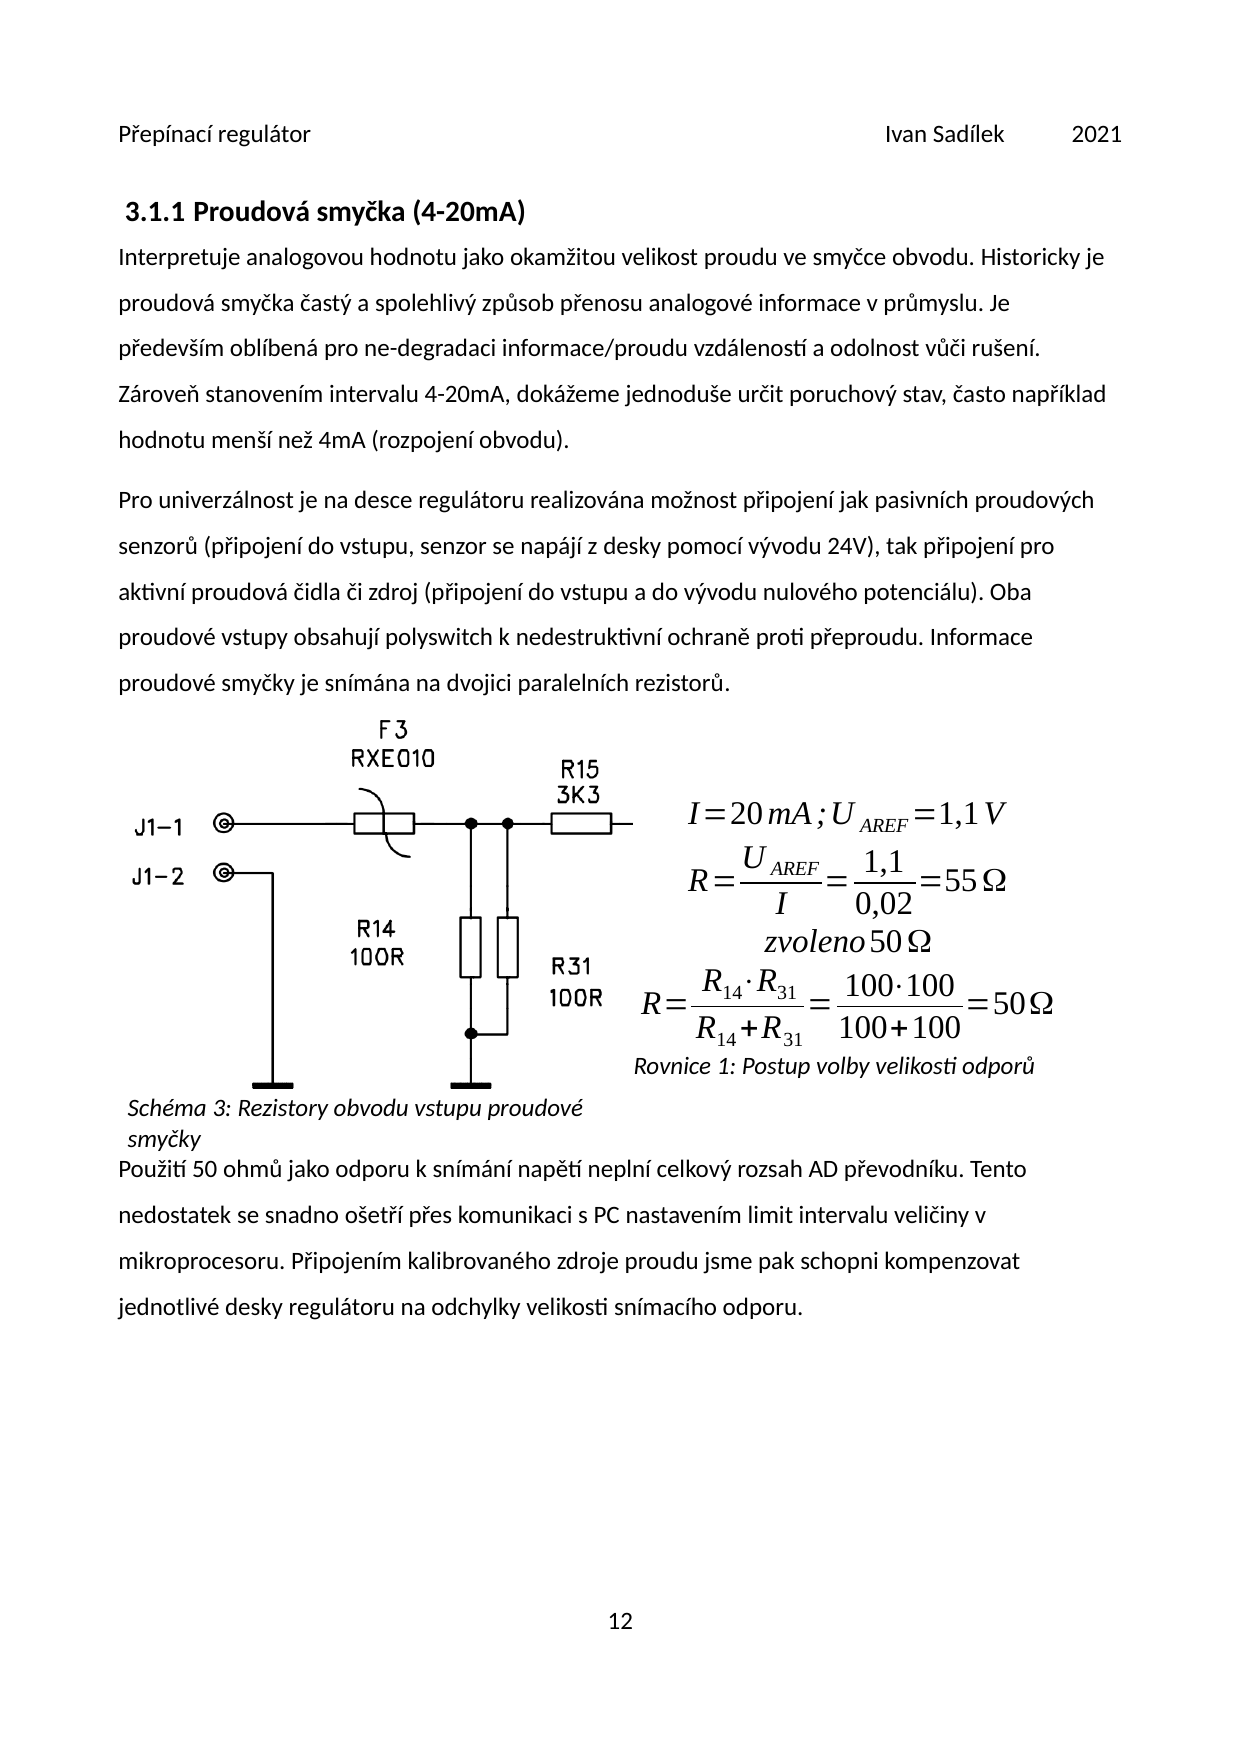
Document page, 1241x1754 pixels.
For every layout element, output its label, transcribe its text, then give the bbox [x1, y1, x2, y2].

text Pro univerzálnost je na desce regulátoru realizována možnost připojení jak pasivních proudových senzorů (připojení do vstupu, senzor se napájí z desky pomocí vývodu 24V), tak připojení pro aktivní proudová čidla či zdroj (připojení do vstupu a do vývodu nulového potenciálu). Oba proudové vstupy obsahují polyswitch k nedestruktivní ochraně proti přeproudu. Informace proudové smyčky je snímána na dvojici paralelních rezistorů. [118, 484, 1122, 698]
subtitle Proudová smyčka (4-20mA) [118, 193, 1122, 228]
text Rovnice 1: Postup volby velikosti odporů [633, 807, 1061, 1080]
text Interpretuje analogovou hodnotu jako okamžitou velikost proudu ve smyčce obvodu. Historicky je proudová smyčka častý a spolehlivý způsob přenosu analogové informace v průmyslu. Je především oblíbená pro ne-degradaci informace/proudu vzdáleností a odolnost vůči rušení. Zároveň stanovením intervalu 4-20mA, dokážeme jednoduše určit poruchový stav, často například hodnotu menší než 4mA (rozpojení obvodu). [118, 241, 1122, 454]
text Schéma 3: Rezistory obvodu vstupu proudové smyčky [127, 1093, 633, 1153]
picture [127, 711, 634, 1093]
text Použití 50 ohmů jako odporu k snímání napětí neplní celkový rozsah AD převodníku. Tento nedostatek se snadno ošetří přes komunikaci s PC nastavením limit intervalu veličiny v mikroprocesoru. Připojením kalibrovaného zdroje proudu jsme pak schopni kompenzovat jednotlivé desky regulátoru na odchylky velikosti snímacího odporu. [118, 727, 1122, 1321]
